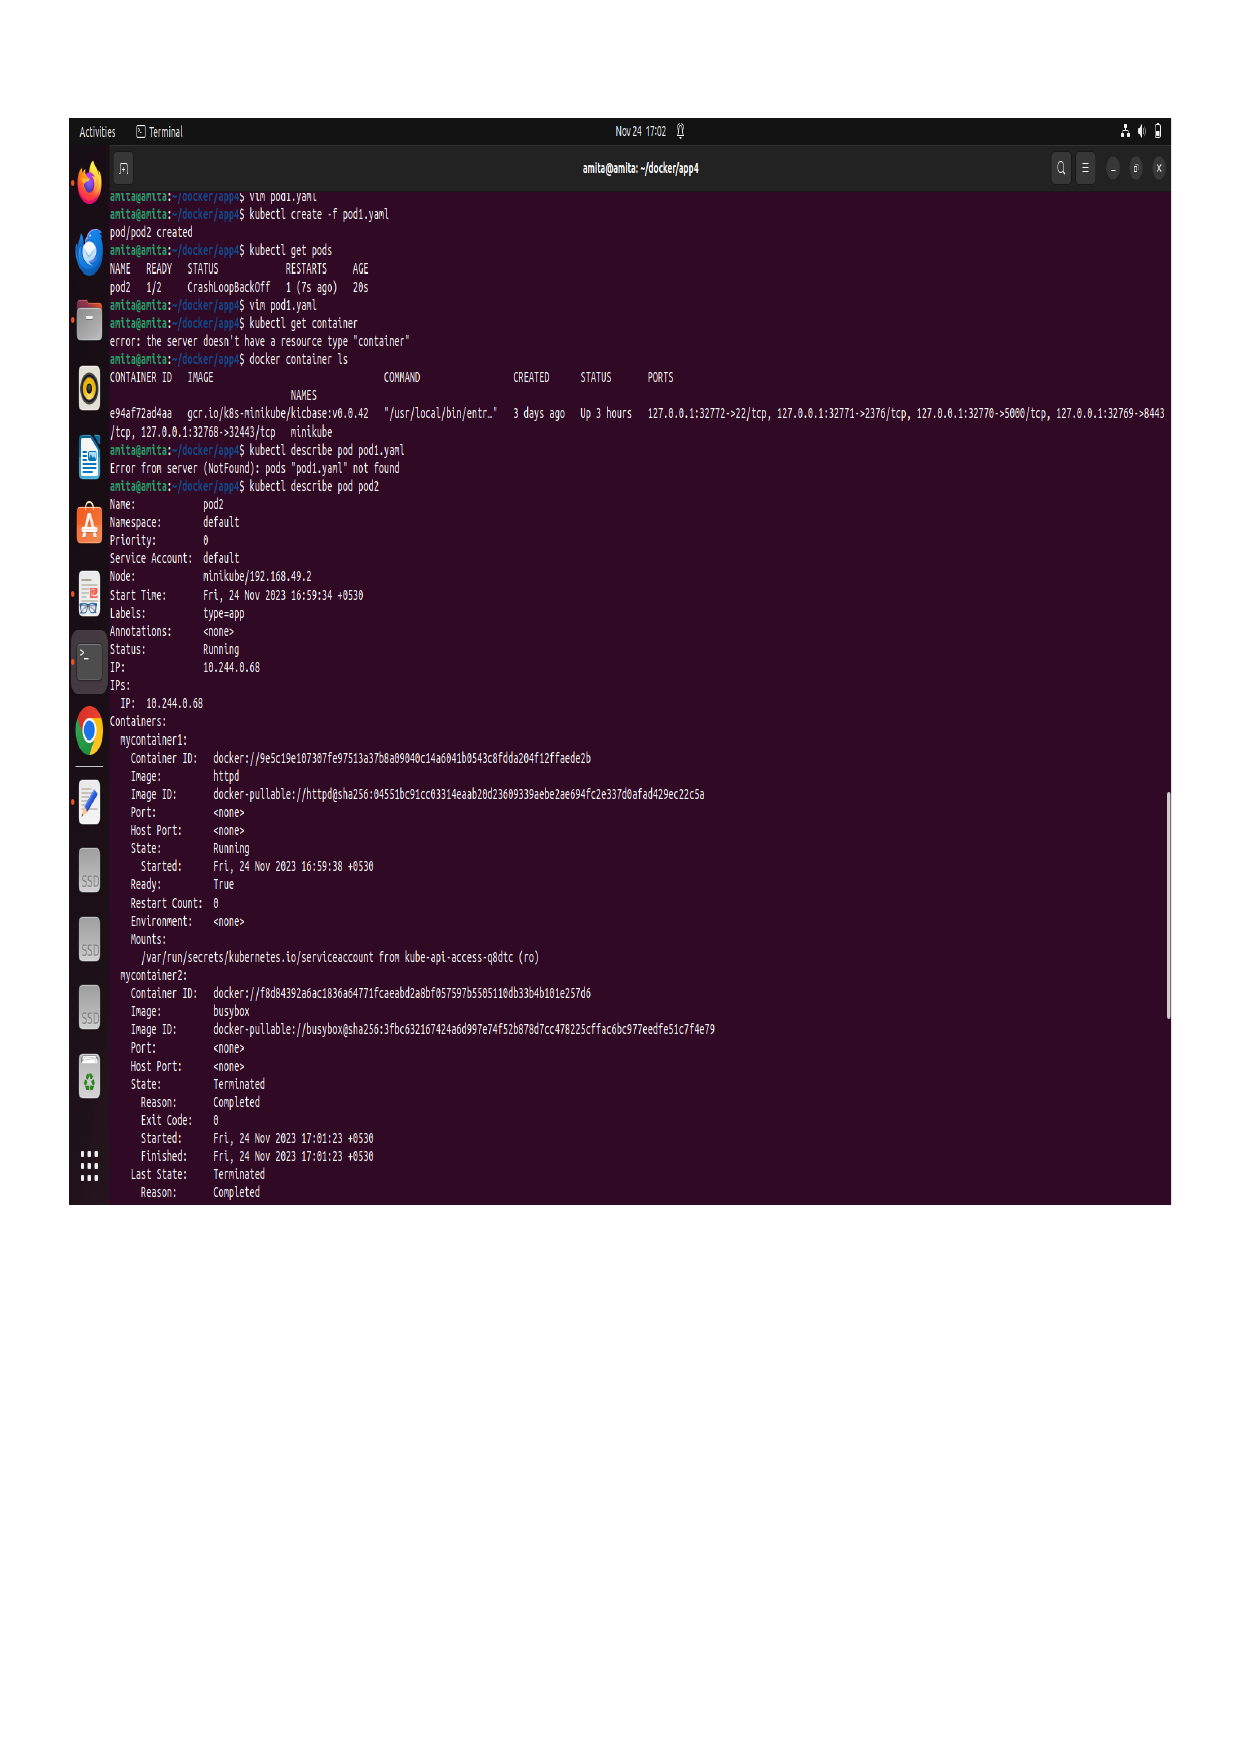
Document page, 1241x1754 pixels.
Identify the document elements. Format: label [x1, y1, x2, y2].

picture [69, 118, 1172, 1205]
